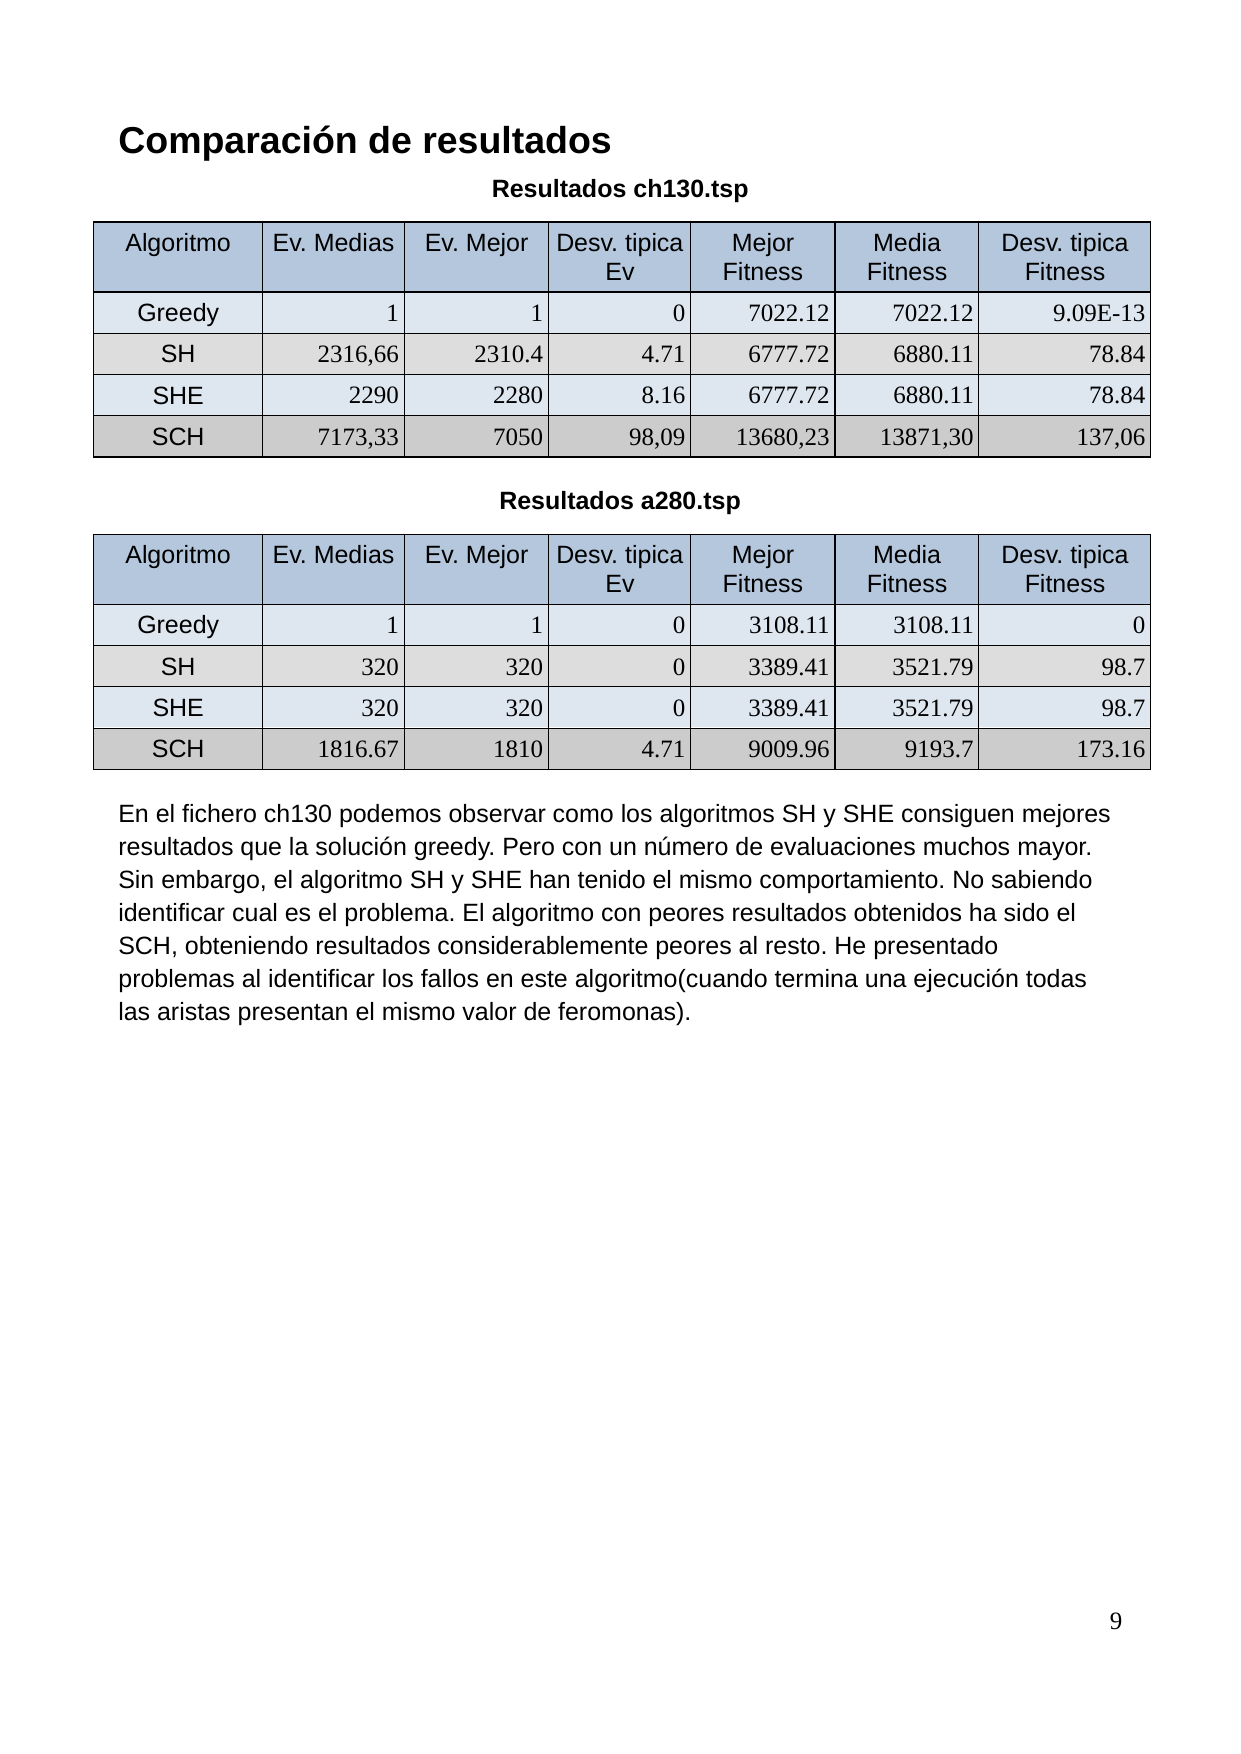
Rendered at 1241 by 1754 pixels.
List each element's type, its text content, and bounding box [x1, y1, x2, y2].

table_cell 8,16 [549, 375, 690, 415]
table_header Desv. tipica Ev [549, 223, 690, 291]
table_cell 0 [979, 605, 1150, 645]
table_cell 1816,67 [263, 729, 404, 769]
table_cell 98,7 [979, 646, 1150, 686]
table_cell 7173,33 [263, 416, 404, 456]
table_cell 7050 [405, 416, 548, 456]
table_cell 6777,72 [691, 375, 834, 415]
table_cell 13680,23 [691, 416, 834, 456]
table_cell 13871,30 [836, 416, 978, 456]
table_cell 9,09E-13 [979, 293, 1150, 333]
table_cell 7022,12 [836, 293, 978, 333]
table_cell 0 [549, 646, 690, 686]
table_cell 78,84 [979, 375, 1150, 415]
table_cell 6880,11 [836, 334, 978, 374]
table_cell 9009,96 [691, 729, 834, 769]
table_header Media Fitness [836, 535, 978, 604]
table_cell 320 [263, 687, 404, 727]
table_cell 1 [405, 293, 548, 333]
table_cell 0 [549, 293, 690, 333]
text En el fichero ch130 podemos observar como los algoritmos SH y SHE consiguen mejores resultados que la solución greedy. Pero con un número de evaluaciones muchos mayor. Sin embargo, el algoritmo SH y SHE han tenido el mismo comportamiento. No sabiendo identificar cual es el problema. El algoritmo con peores resultados obtenidos ha sido el SCH, obteniendo resultados considerablemente peores al resto. He presentado problemas al identificar los fallos en este algoritmo(cuando termina una ejecución todas las aristas presentan el mismo valor de feromonas). [118, 798, 1122, 1025]
table_cell 98,7 [979, 687, 1150, 727]
table_cell 2310,4 [405, 334, 548, 374]
table_cell 2290 [263, 375, 404, 415]
table_cell 320 [263, 646, 404, 686]
table_cell SHE [94, 687, 262, 727]
table_cell 2316,66 [263, 334, 404, 374]
table_cell 4,71 [549, 334, 690, 374]
table_cell Greedy [94, 605, 262, 645]
table_header Mejor Fitness [691, 223, 834, 291]
table_cell SHE [94, 375, 262, 415]
table_cell 137,06 [979, 416, 1150, 456]
table_cell 7022,12 [691, 293, 834, 333]
table_cell 3108,11 [691, 605, 834, 645]
table_cell SH [94, 334, 262, 374]
table_header Media Fitness [836, 223, 978, 291]
table_cell 4,71 [549, 729, 690, 769]
table_cell Greedy [94, 293, 262, 333]
table_header Desv. tipica Fitness [979, 535, 1150, 604]
text Resultados ch130.tsp [118, 174, 1122, 202]
table_header Algoritmo [94, 223, 262, 291]
table_cell 3108,11 [836, 605, 978, 645]
table_cell 3389,41 [691, 646, 834, 686]
table_cell 0 [549, 687, 690, 727]
table_cell 1 [263, 605, 404, 645]
table_header Ev. Medias [263, 535, 404, 604]
text Resultados a280.tsp [118, 486, 1122, 515]
table_cell 3521,79 [836, 646, 978, 686]
table_header Ev. Medias [263, 223, 404, 291]
table_header Desv. tipica Ev [549, 535, 690, 604]
table_cell SCH [94, 729, 262, 769]
table_cell 1 [405, 605, 548, 645]
table_cell 320 [405, 646, 548, 686]
table_cell 98,09 [549, 416, 690, 456]
table_cell 0 [549, 605, 690, 645]
table_cell 6777,72 [691, 334, 834, 374]
table_cell 78,84 [979, 334, 1150, 374]
subtitle Comparación de resultados [118, 118, 1122, 161]
table_header Algoritmo [94, 535, 262, 604]
table_header Desv. tipica Fitness [979, 223, 1150, 291]
table_header Ev. Mejor [405, 223, 548, 291]
table_cell 3389,41 [691, 687, 834, 727]
table_cell 6880,11 [836, 375, 978, 415]
table_cell 1810 [405, 729, 548, 769]
table_cell SCH [94, 416, 262, 456]
table_header Ev. Mejor [405, 535, 548, 604]
table_cell SH [94, 646, 262, 686]
table_header Mejor Fitness [691, 535, 834, 604]
table_cell 1 [263, 293, 404, 333]
table_cell 2280 [405, 375, 548, 415]
table_cell 320 [405, 687, 548, 727]
table_cell 9193,7 [836, 729, 978, 769]
table_cell 3521,79 [836, 687, 978, 727]
table_cell 173,16 [979, 729, 1150, 769]
